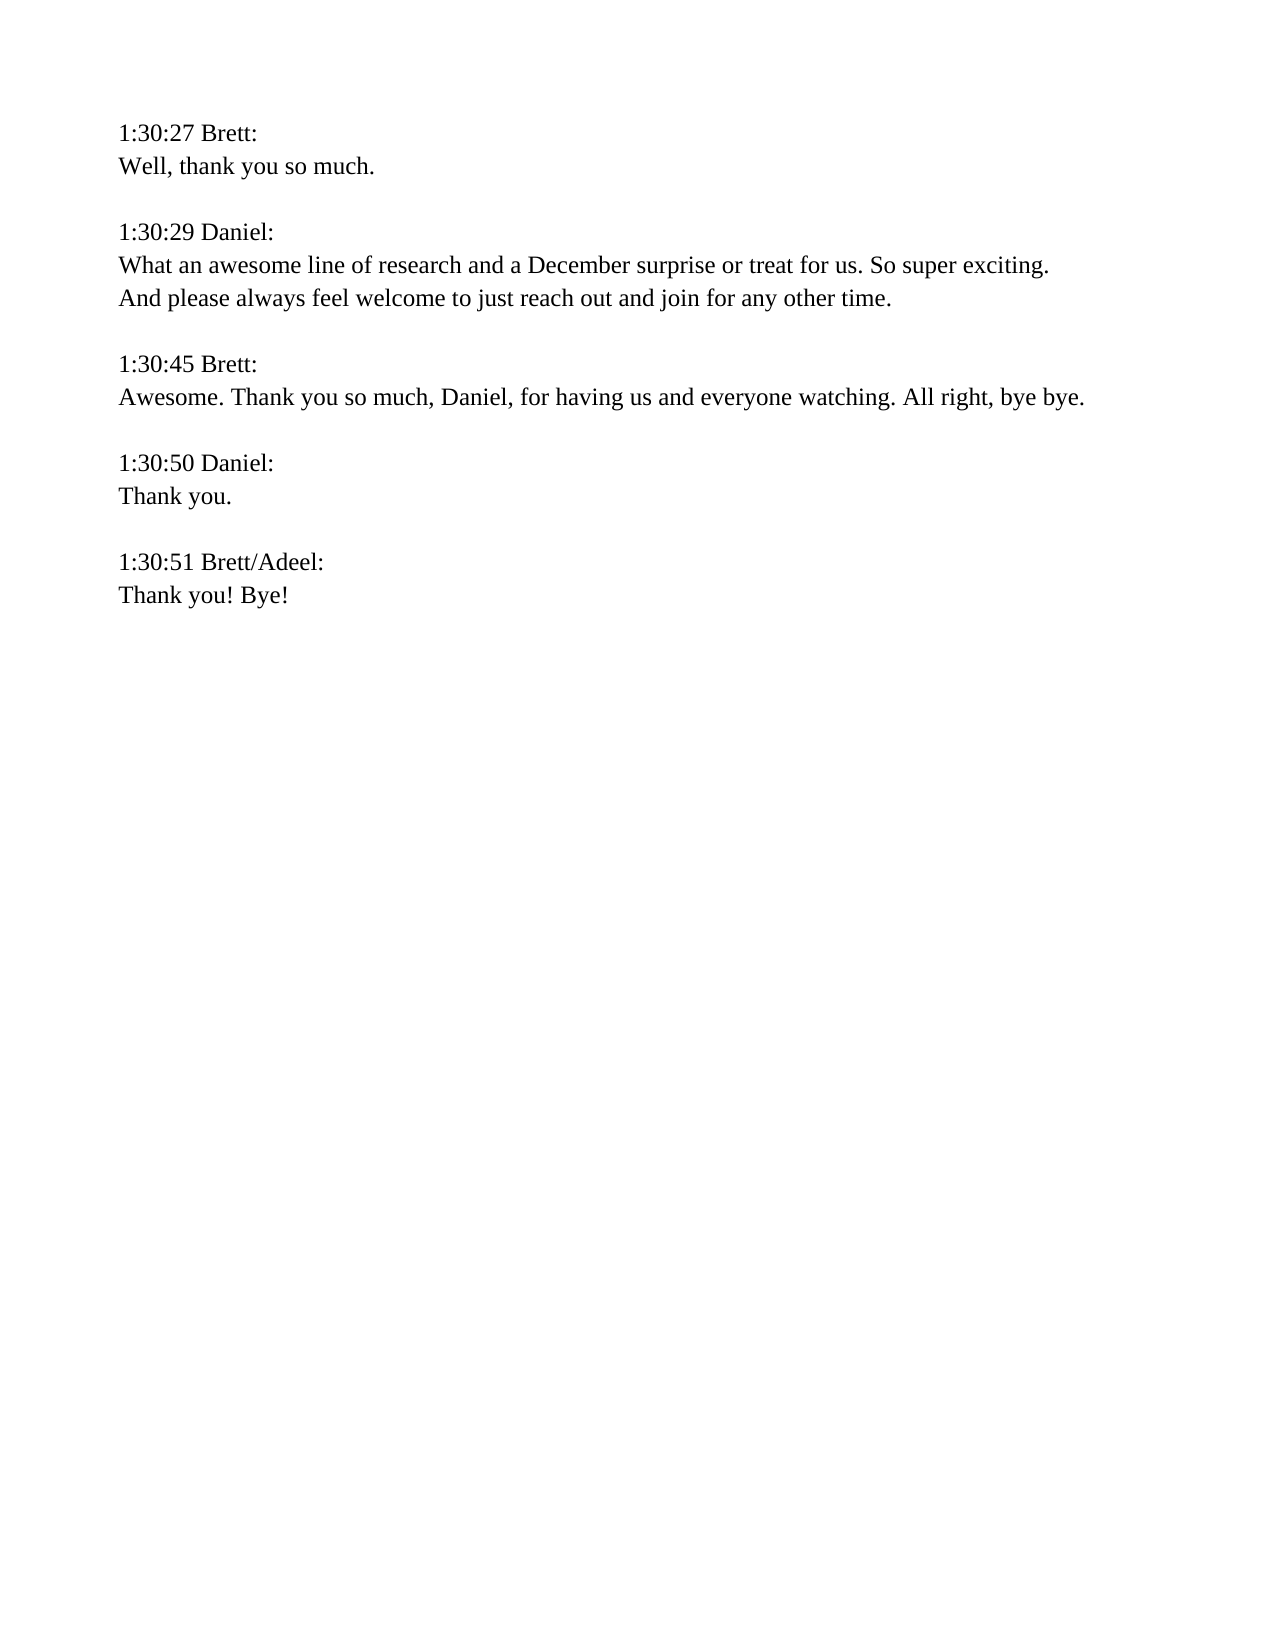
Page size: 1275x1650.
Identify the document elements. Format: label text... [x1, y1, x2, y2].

text Thank you! Bye! [118, 580, 1157, 609]
text 1:30:50 Daniel: [118, 448, 1157, 477]
text 1:30:29 Daniel: [118, 217, 1157, 246]
text 1:30:27 Brett: [118, 118, 1157, 147]
text Thank you. [118, 481, 1157, 510]
text And please always feel welcome to just reach out and join for any other time. [118, 283, 1157, 312]
text 1:30:51 Brett/Adeel: [118, 547, 1157, 576]
text Well, thank you so much. [118, 151, 1157, 180]
text Awesome. Thank you so much, Daniel, for having us and everyone watching. All right, bye bye. [118, 382, 1157, 411]
text 1:30:45 Brett: [118, 349, 1157, 378]
text What an awesome line of research and a December surprise or treat for us. So super exciting. [118, 250, 1157, 279]
